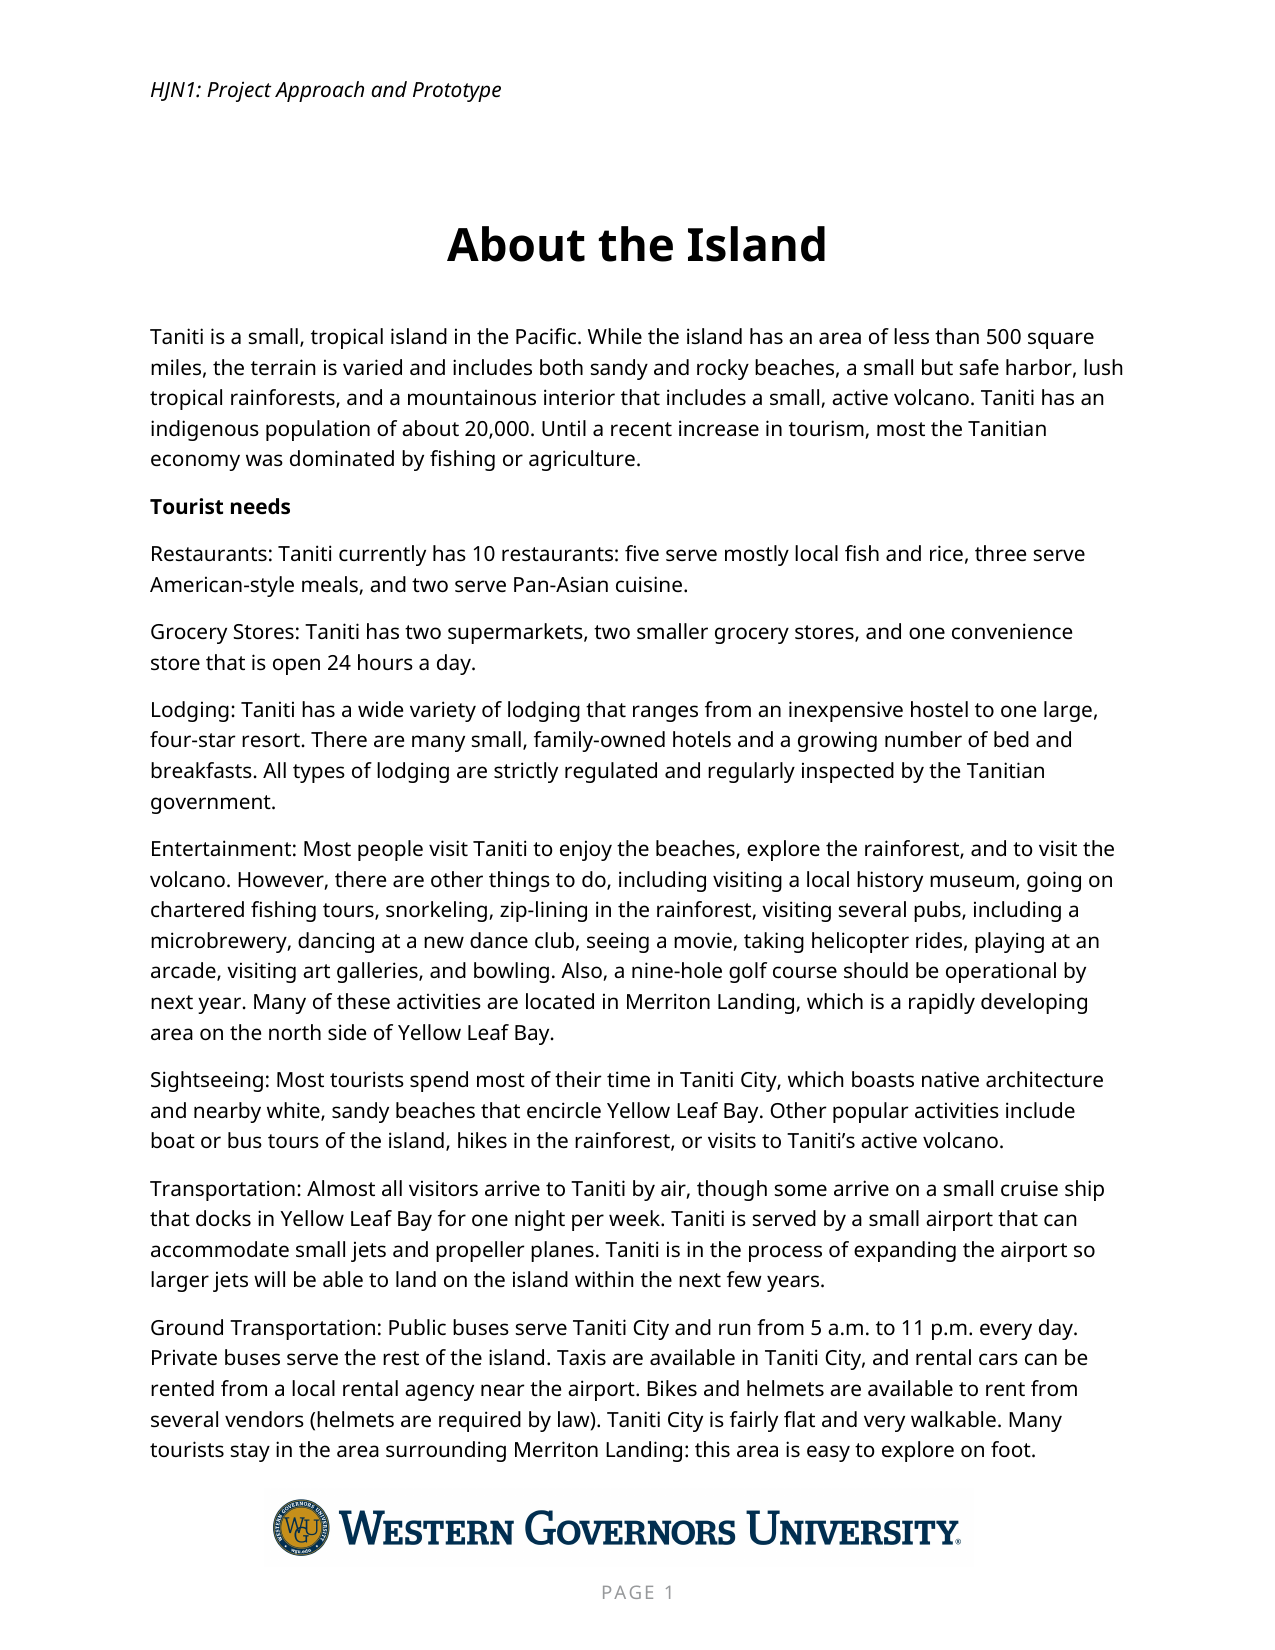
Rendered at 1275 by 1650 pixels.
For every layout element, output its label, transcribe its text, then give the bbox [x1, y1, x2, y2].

text Transportation: Almost all visitors arrive to Taniti by air, though some arrive on a small cruise ship that docks in Yellow Leaf Bay for one night per week. Taniti is served by a small airport that can accommodate small jets and propeller planes. Taniti is in the process of expanding the airport so larger jets will be able to land on the island within the next few years. [150, 1174, 1125, 1294]
text Grocery Stores: Taniti has two supermarkets, two smaller grocery stores, and one convenience store that is open 24 hours a day. [150, 617, 1125, 676]
text Ground Transportation: Public buses serve Taniti City and run from 5 a.m. to 11 p.m. every day. Private buses serve the rest of the island. Taxis are available in Taniti City, and rental cars can be rented from a local rental agency near the airport. Bikes and helmets are available to rent from several vendors (helmets are required by law). Taniti City is fairly flat and very walkable. Many tourists stay in the area surrounding Merriton Landing: this area is easy to explore on foot. [150, 1313, 1125, 1464]
text Restaurants: Taniti currently has 10 restaurants: five serve mostly local fish and rice, three serve American-style meals, and two serve Pan-Asian cuisine. [150, 539, 1125, 598]
text About the Island [150, 212, 1125, 275]
text Tourist needs [150, 492, 1125, 520]
text Taniti is a small, tropical island in the Pacific. While the island has an area of less than 500 square miles, the terrain is varied and includes both sandy and rocky beaches, a small but safe harbor, lush tropical rainforests, and a mountainous interior that includes a small, active volcano. Taniti has an indigenous population of about 20,000. Until a recent increase in tourism, most the Tanitian economy was dominated by fishing or agriculture. [150, 322, 1125, 473]
text Sightseeing: Most tourists spend most of their time in Taniti City, which boasts native architecture and nearby white, sandy beaches that encircle Yellow Leaf Bay. Other popular activities include boat or bus tours of the island, hikes in the rainforest, or visits to Taniti’s active volcano. [150, 1065, 1125, 1155]
text Lodging: Taniti has a wide variety of lodging that ranges from an inexpensive hostel to one large, four-star resort. There are many small, family-owned hotels and a growing number of bed and breakfasts. All types of lodging are strictly regulated and regularly inspected by the Tanitian government. [150, 695, 1125, 815]
picture [263, 1488, 974, 1567]
text Entertainment: Most people visit Taniti to enjoy the beaches, explore the rainforest, and to visit the volcano. However, there are other things to do, including visiting a local history museum, going on chartered fishing tours, snorkeling, zip-lining in the rainforest, visiting several pubs, including a microbrewery, dancing at a new dance club, seeing a movie, taking helicopter rides, playing at an arcade, visiting art galleries, and bowling. Also, a nine-hole golf course should be operational by next year. Many of these activities are located in Merriton Landing, which is a rapidly developing area on the north side of Yellow Leaf Bay. [150, 834, 1125, 1046]
